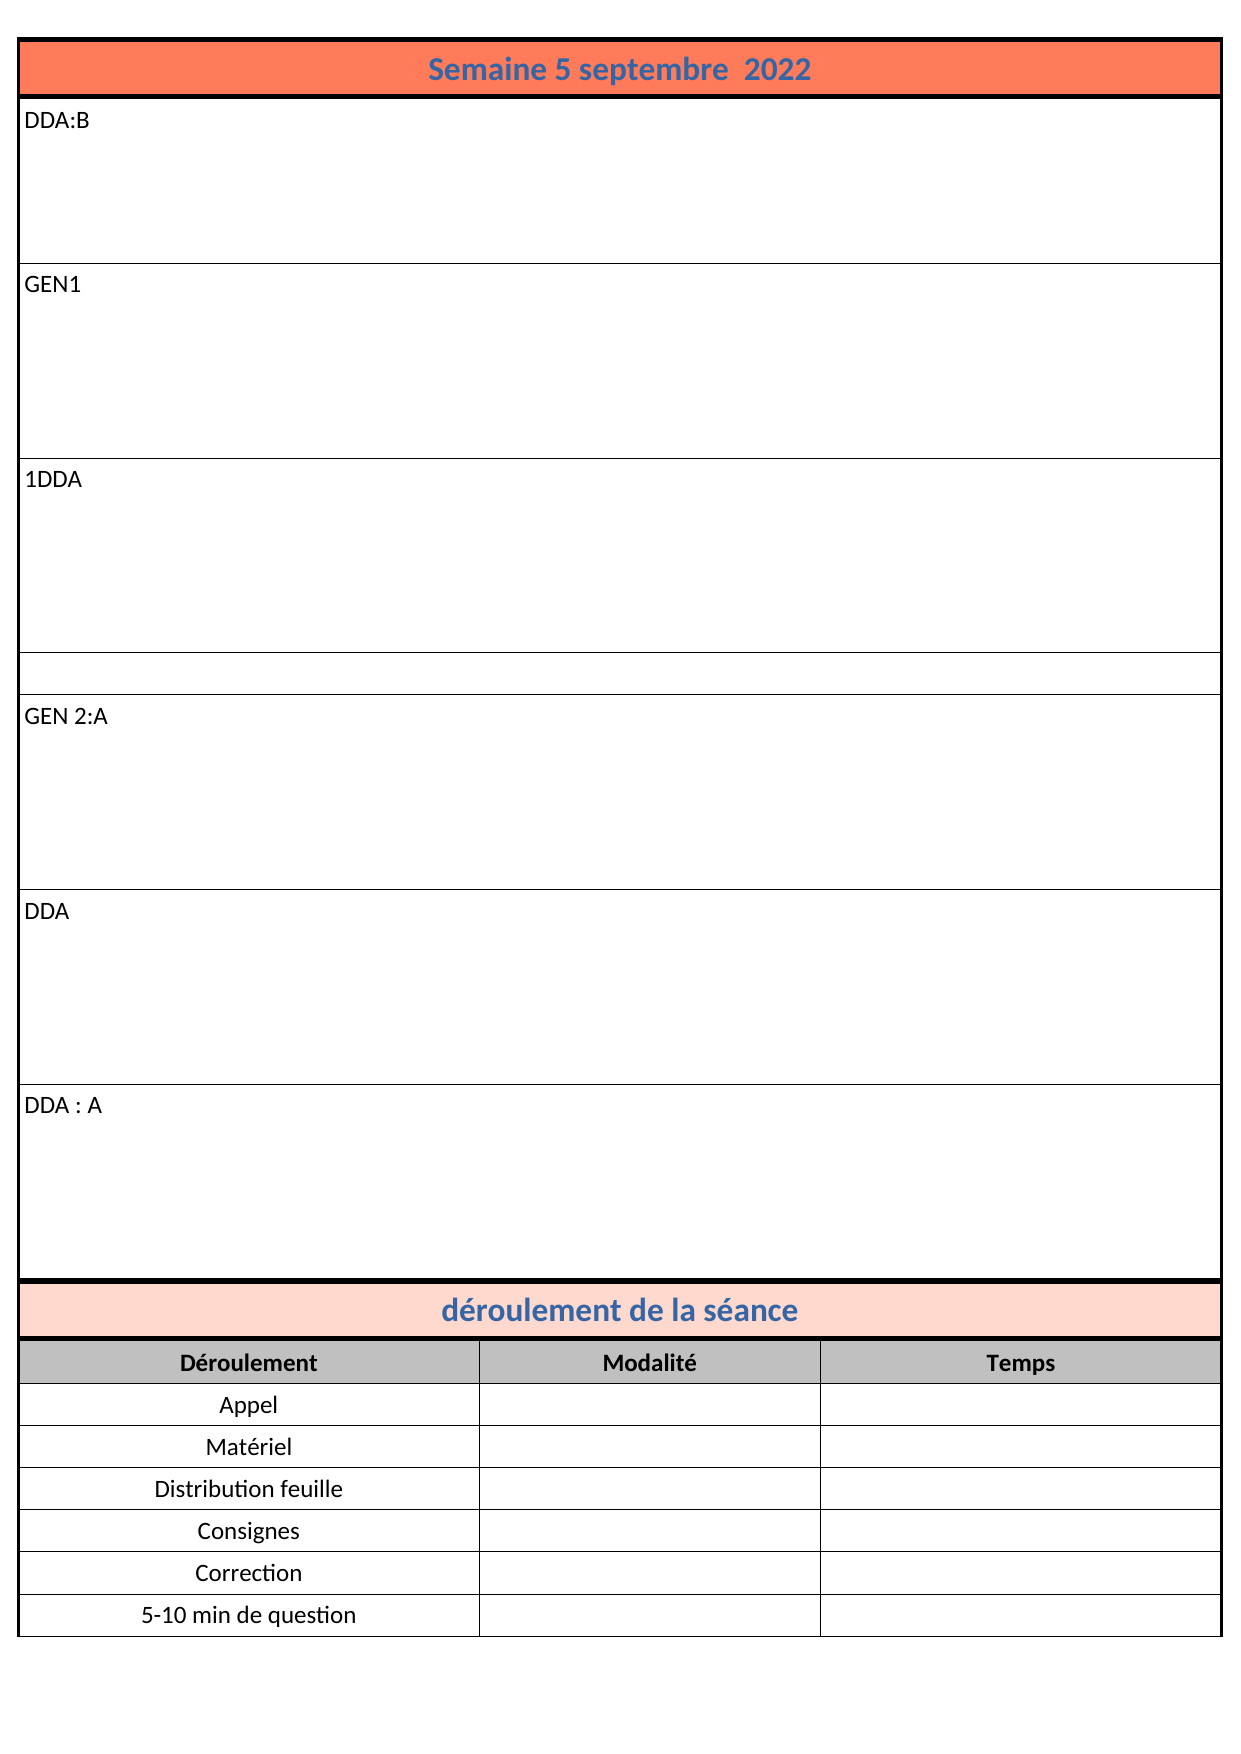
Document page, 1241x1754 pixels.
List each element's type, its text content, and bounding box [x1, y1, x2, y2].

table_cell Matériel [20, 1426, 479, 1467]
table_cell DDA [20, 890, 1220, 1084]
table_cell [480, 1595, 820, 1636]
table_cell DDA : A [20, 1085, 1220, 1278]
table_cell GEN 2:A [20, 695, 1220, 889]
table_cell Appel [20, 1384, 479, 1425]
table_cell Consignes [20, 1510, 479, 1551]
table_cell Correction [20, 1552, 479, 1593]
table_cell [20, 653, 1220, 694]
table_cell [821, 1426, 1220, 1467]
table_cell [821, 1595, 1220, 1636]
table_cell déroulement de la séance [20, 1284, 1220, 1336]
table_cell 1DDA [20, 459, 1220, 652]
table_cell [480, 1426, 820, 1467]
table_cell [480, 1510, 820, 1551]
table_cell Modalité [480, 1341, 820, 1383]
table_cell DDA:B [20, 99, 1220, 263]
table_cell [821, 1384, 1220, 1425]
table_cell [480, 1384, 820, 1425]
table_cell [821, 1468, 1220, 1509]
table_cell [821, 1510, 1220, 1551]
table_cell Temps [821, 1341, 1220, 1383]
table_cell Déroulement [20, 1341, 479, 1383]
table_cell 5-10 min de question [20, 1595, 479, 1636]
table_header Semaine 5 septembre 2022 [20, 42, 1220, 94]
table_cell [821, 1552, 1220, 1593]
table_cell [480, 1468, 820, 1509]
table_cell GEN1 [20, 264, 1220, 457]
table_cell Distribution feuille [20, 1468, 479, 1509]
table_cell [480, 1552, 820, 1593]
